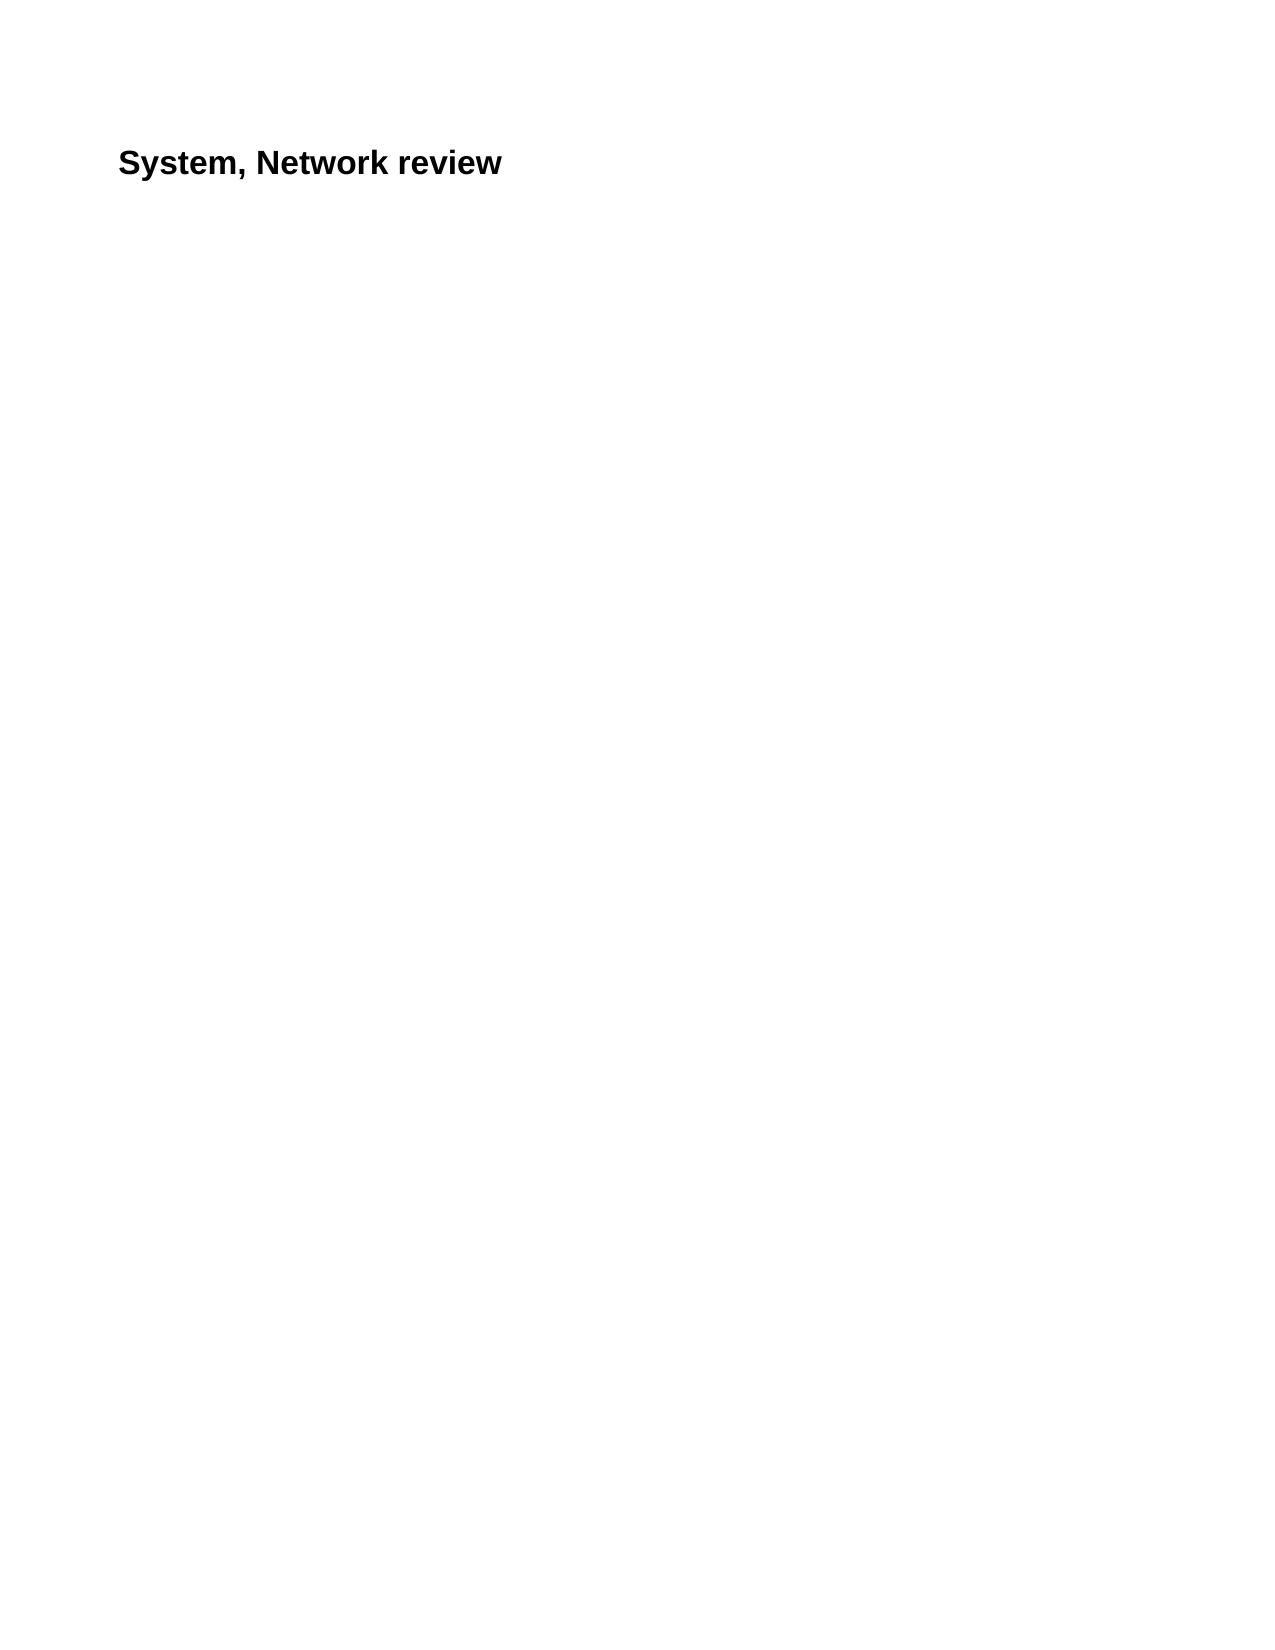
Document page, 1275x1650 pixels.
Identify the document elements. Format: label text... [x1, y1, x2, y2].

subtitle System, Network review [118, 143, 1157, 182]
